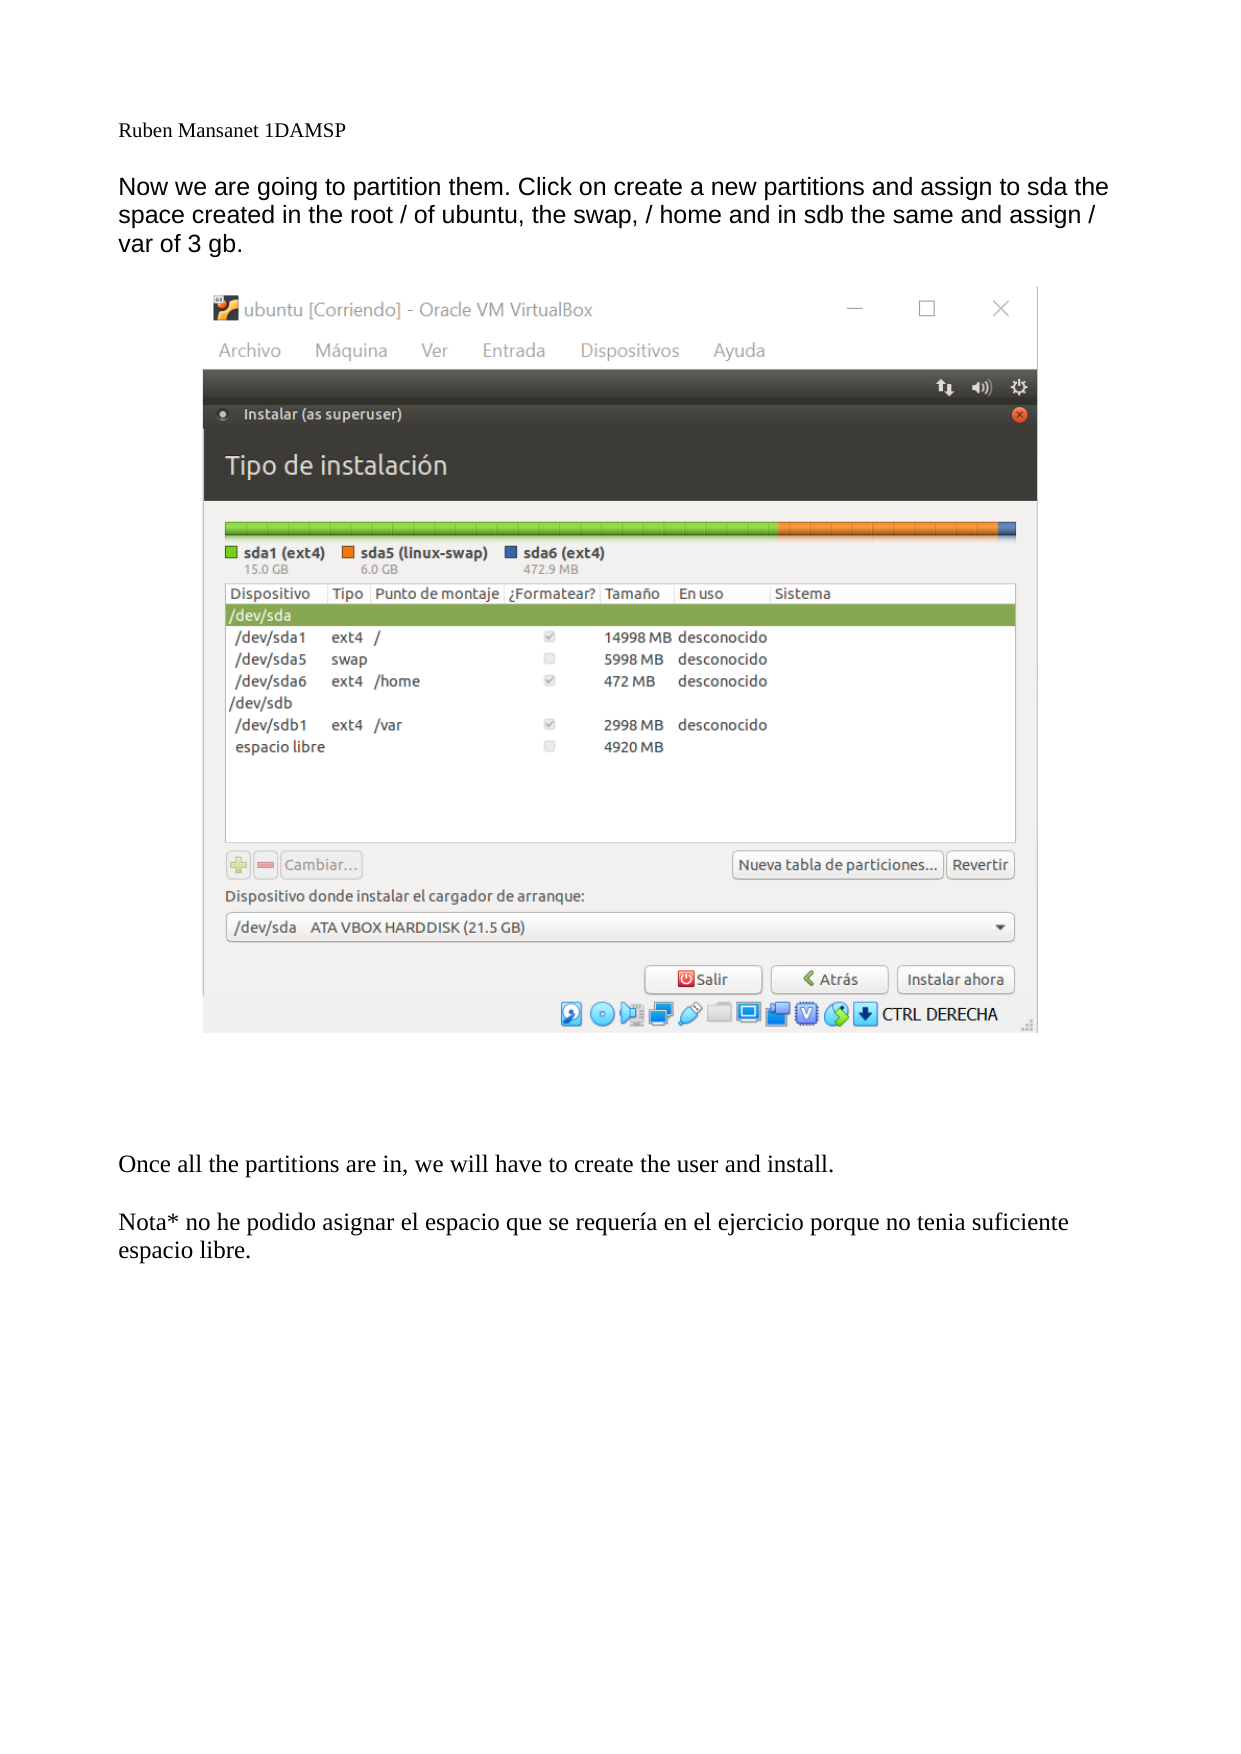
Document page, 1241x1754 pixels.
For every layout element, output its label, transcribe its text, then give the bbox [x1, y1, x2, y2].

text Nota* no he podido asignar el espacio que se requería en el ejercicio porque no tenia suficiente espacio libre. [118, 1207, 1122, 1264]
text Now we are going to partition them. Click on create a new partitions and assign to sda the space created in the root / of ubuntu, the swap, / home and in sdb the same and assign / var of 3 gb. [118, 172, 1122, 258]
text Once all the partitions are in, we will have to create the user and install. [118, 1149, 1122, 1178]
picture [202, 286, 1038, 1033]
